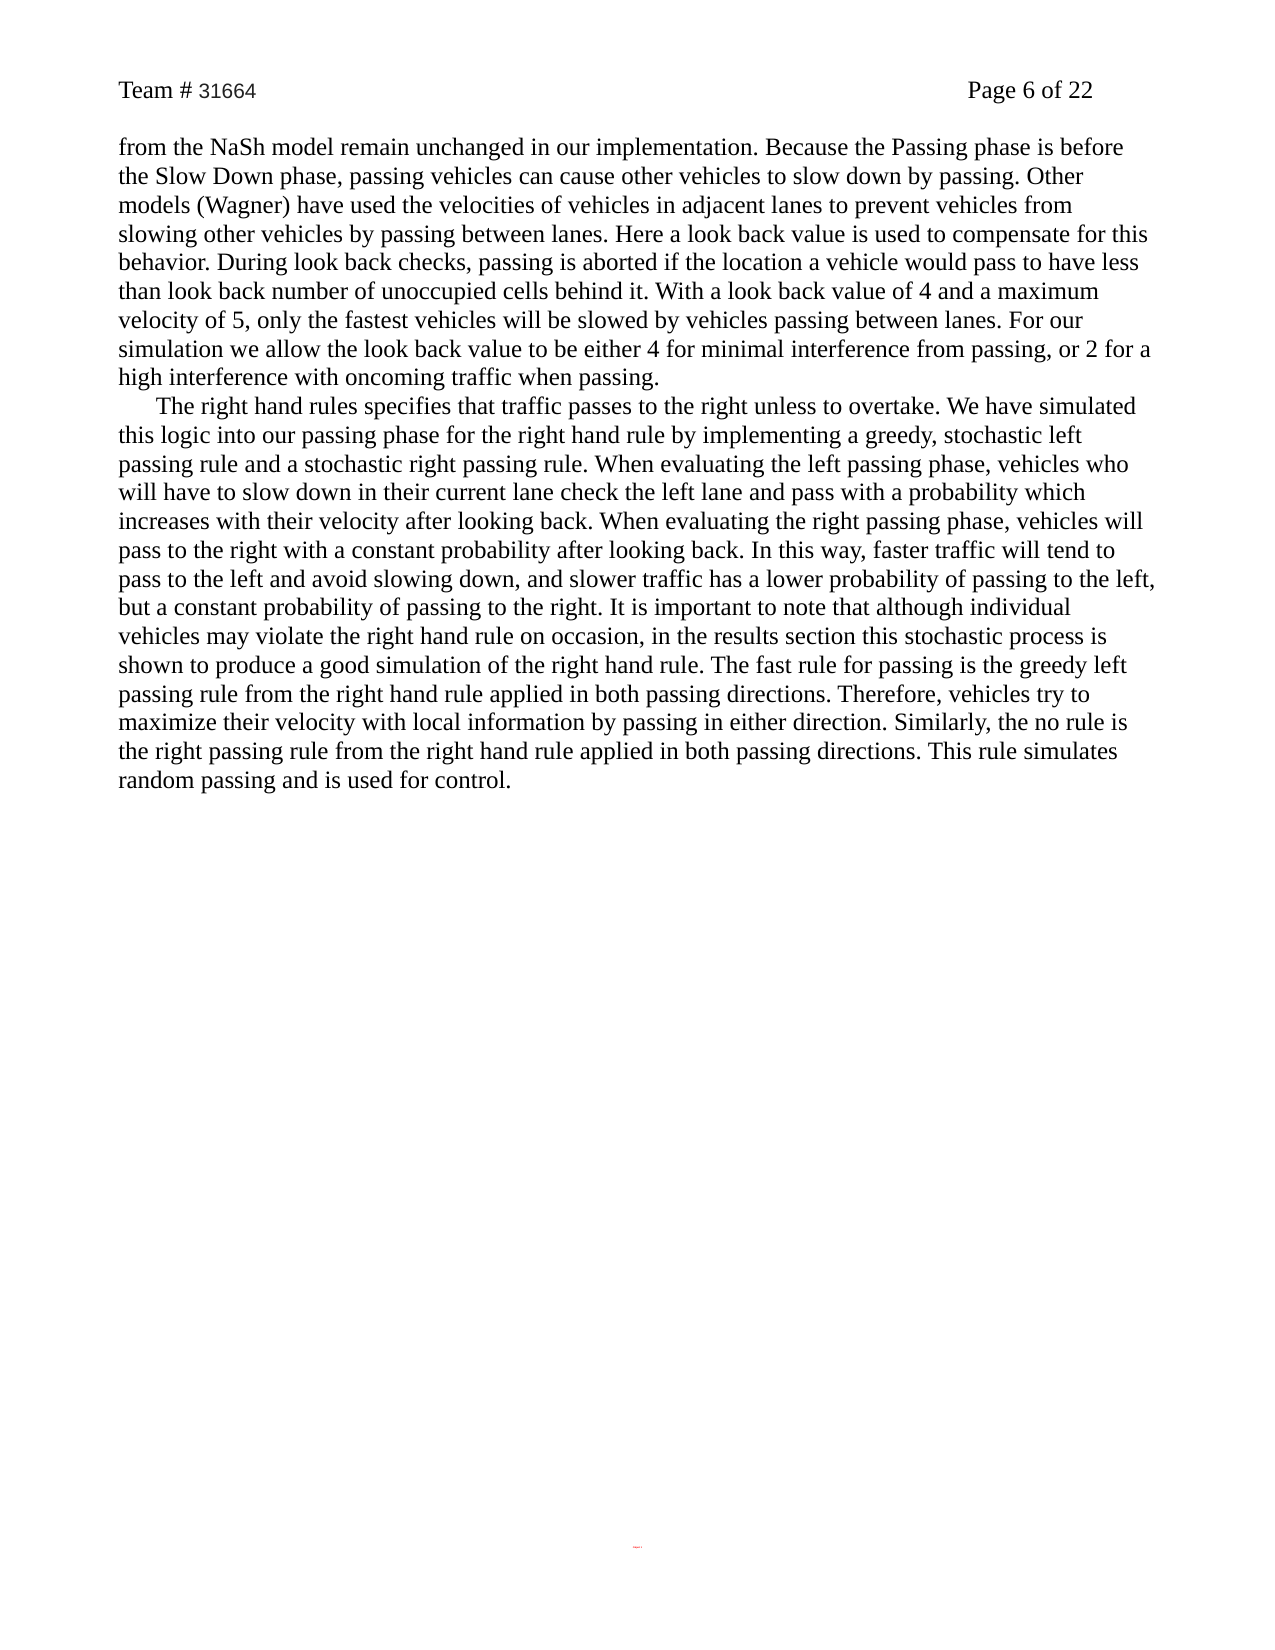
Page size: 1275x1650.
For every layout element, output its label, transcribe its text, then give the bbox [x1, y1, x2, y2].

text The right hand rules specifies that traffic passes to the right unless to overtake. We have simulated this logic into our passing phase for the right hand rule by implementing a greedy, stochastic left passing rule and a stochastic right passing rule. When evaluating the left passing phase, vehicles who will have to slow down in their current lane check the left lane and pass with a probability which increases with their velocity after looking back. When evaluating the right passing phase, vehicles will pass to the right with a constant probability after looking back. In this way, faster traffic will tend to pass to the left and avoid slowing down, and slower traffic has a lower probability of passing to the left, but a constant probability of passing to the right. It is important to note that although individual vehicles may violate the right hand rule on occasion, in the results section this stochastic process is shown to produce a good simulation of the right hand rule. The fast rule for passing is the greedy left passing rule from the right hand rule applied in both passing directions. Therefore, vehicles try to maximize their velocity with local information by passing in either direction. Similarly, the no rule is the right passing rule from the right hand rule applied in both passing directions. This rule simulates random passing and is used for control. [118, 391, 1157, 794]
text from the NaSh model remain unchanged in our implementation. Because the Passing phase is before the Slow Down phase, passing vehicles can cause other vehicles to slow down by passing. Other models (Wagner) have used the velocities of vehicles in adjacent lanes to prevent vehicles from slowing other vehicles by passing between lanes. Here a look back value is used to compensate for this behavior. During look back checks, passing is aborted if the location a vehicle would pass to have less than look back number of unoccupied cells behind it. With a look back value of 4 and a maximum velocity of 5, only the fastest vehicles will be slowed by vehicles passing between lanes. For our simulation we allow the look back value to be either 4 for minimal interference from passing, or 2 for a high interference with oncoming traffic when passing. [118, 132, 1157, 391]
